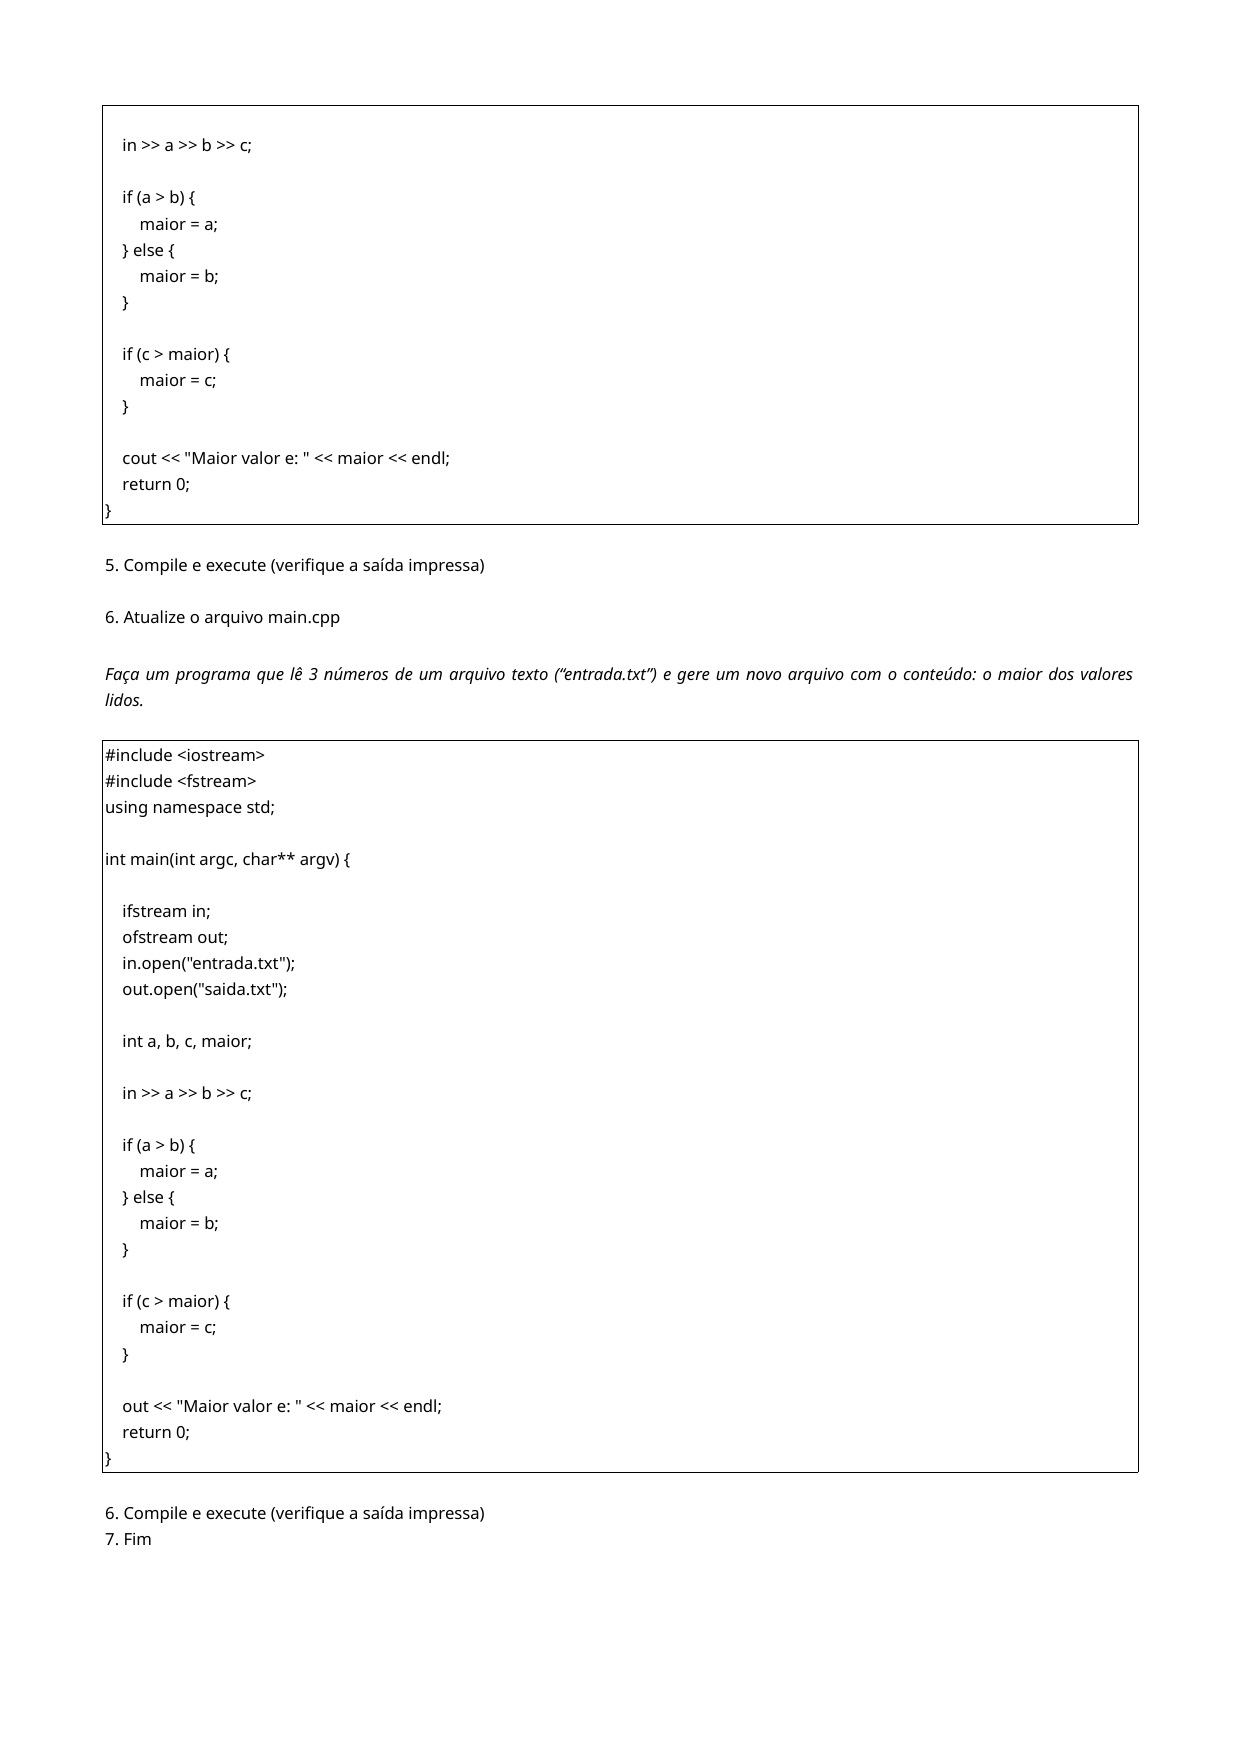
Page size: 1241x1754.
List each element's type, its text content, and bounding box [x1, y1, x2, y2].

text } [103, 1339, 1138, 1365]
text ifstream in; [103, 896, 1138, 922]
text maior = c; [103, 1313, 1138, 1339]
text return 0; [103, 1417, 1138, 1443]
text } [103, 287, 1138, 313]
text in.open("entrada.txt"); [103, 948, 1138, 974]
text 6. Atualize o arquivo main.cpp [105, 606, 1135, 628]
text if (c > maior) { [103, 1287, 1138, 1313]
text int a, b, c, maior; [103, 1027, 1138, 1052]
text } else { [103, 235, 1138, 261]
text maior = b; [103, 1209, 1138, 1235]
text maior = a; [103, 1157, 1138, 1183]
text in >> a >> b >> c; [103, 131, 1138, 157]
text 6. Compile e execute (verifique a saída impressa) [105, 1501, 1135, 1524]
text maior = b; [103, 261, 1138, 287]
text 7. Fim [105, 1527, 1135, 1550]
text out.open("saida.txt"); [103, 974, 1138, 1000]
text #include <iostream> [103, 741, 1138, 766]
text maior = c; [103, 365, 1138, 391]
text using namespace std; [103, 792, 1138, 818]
text 5. Compile e execute (verifique a saída impressa) [105, 554, 1135, 576]
text out << "Maior valor e: " << maior << endl; [103, 1391, 1138, 1417]
text maior = a; [103, 209, 1138, 235]
text if (a > b) { [103, 1131, 1138, 1157]
text in >> a >> b >> c; [103, 1079, 1138, 1104]
text } [103, 496, 1138, 524]
text #include <fstream> [103, 766, 1138, 792]
text int main(int argc, char** argv) { [103, 844, 1138, 870]
text if (c > maior) { [103, 339, 1138, 365]
text Faça um programa que lê 3 números de um arquivo texto (“entrada.txt”) e gere um novo arquivo com o conteúdo: o maior dos valores lidos. [105, 662, 1135, 711]
text cout << "Maior valor e: " << maior << endl; [103, 443, 1138, 469]
text } else { [103, 1183, 1138, 1209]
text ofstream out; [103, 922, 1138, 948]
text } [103, 1443, 1138, 1472]
text return 0; [103, 469, 1138, 495]
text } [103, 1235, 1138, 1261]
text if (a > b) { [103, 183, 1138, 209]
text } [103, 391, 1138, 417]
